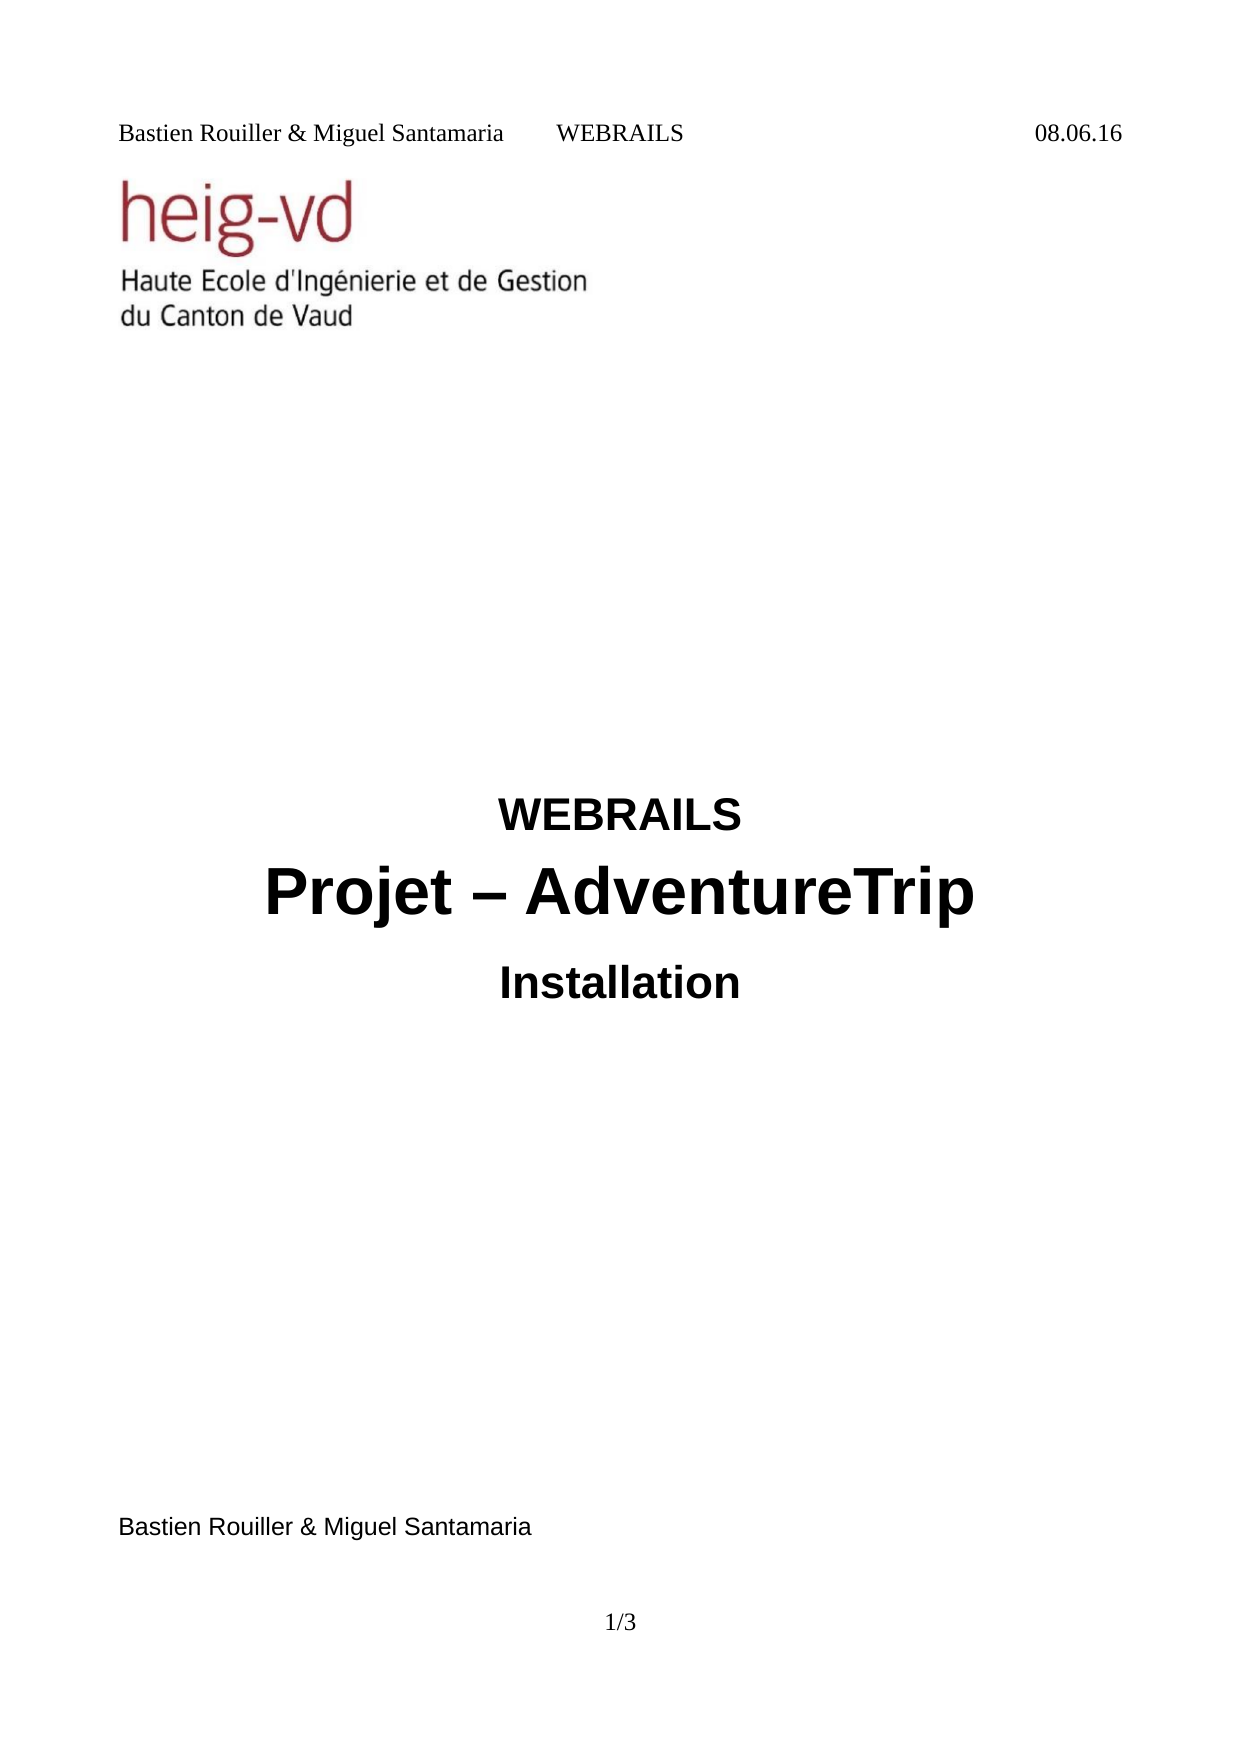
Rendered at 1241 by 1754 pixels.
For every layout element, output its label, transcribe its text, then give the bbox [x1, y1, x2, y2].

title Installation [118, 956, 1122, 1009]
picture [118, 176, 593, 331]
text Bastien Rouiller & Miguel Santamaria [118, 1512, 1122, 1541]
text Projet – AdventureTrip [118, 852, 1122, 929]
title WEBRAILS [118, 787, 1122, 840]
